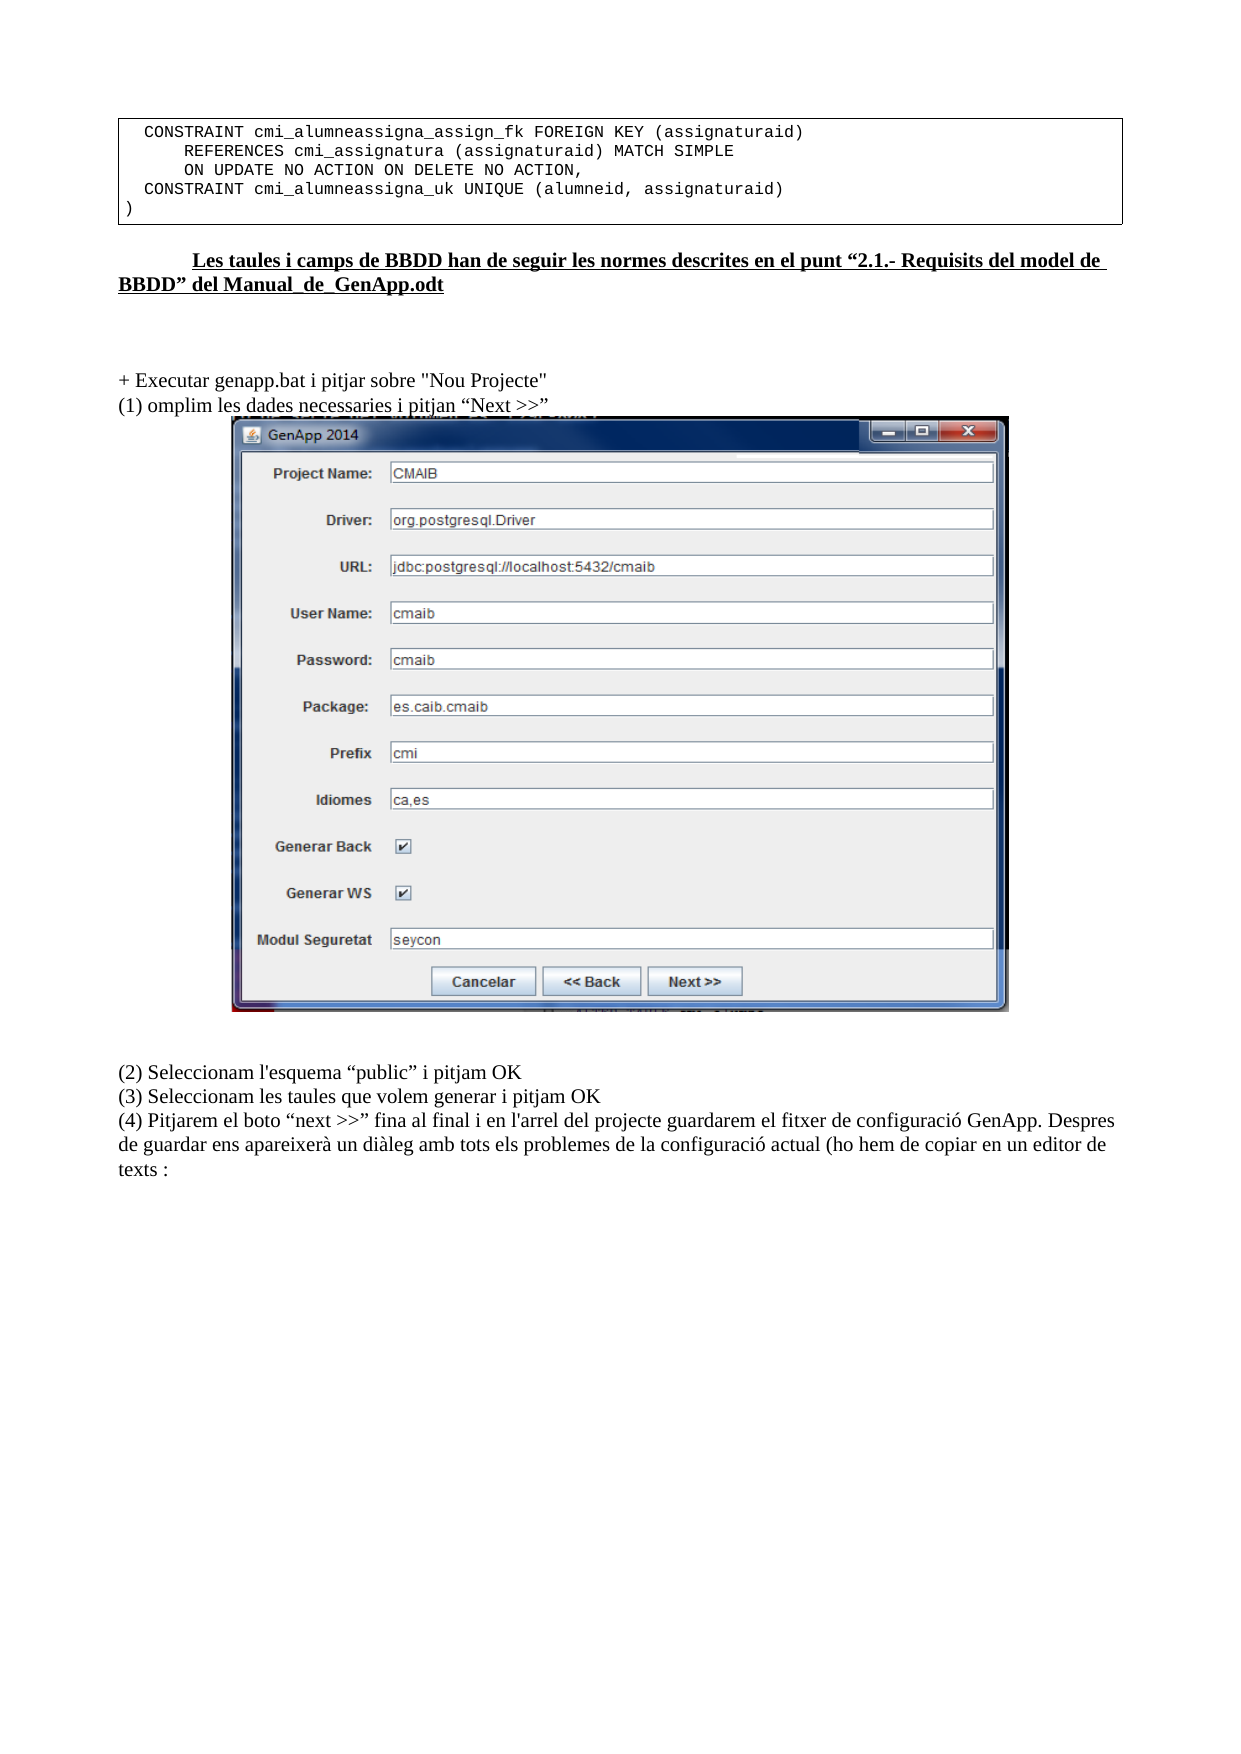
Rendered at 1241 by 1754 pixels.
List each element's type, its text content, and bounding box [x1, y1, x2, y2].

text (1) omplim les dades necessaries i pitjan “Next >>” [118, 392, 1122, 417]
text (4) Pitjarem el boto “next >>” fina al final i en l'arrel del projecte guardarem el fitxer de configuració GenApp. Despres de guardar ens apareixerà un diàleg amb tots els problemes de la configuració actual (ho hem de copiar en un editor de texts : [118, 1108, 1122, 1181]
text Les taules i camps de BBDD han de seguir les normes descrites en el punt “2.1.- Requisits del model de BBDD” del Manual_de_GenApp.odt [118, 248, 1122, 296]
table_header CONSTRAINT cmi_alumneassigna_assign_fk FOREIGN KEY (assignaturaid) REFERENCES cmi_assignatura (assignaturaid) MATCH SIMPLE ON UPDATE NO ACTION ON DELETE NO ACTION, CONSTRAINT cmi_alumneassigna_uk UNIQUE (alumneid, assignaturaid) ) [119, 119, 1122, 224]
picture [231, 416, 1009, 1012]
text (2) Seleccionam l'esquema “public” i pitjam OK [118, 1060, 1122, 1084]
text (3) Seleccionam les taules que volem generar i pitjam OK [118, 1084, 1122, 1108]
text + Executar genapp.bat i pitjar sobre "Nou Projecte" [118, 368, 1122, 392]
